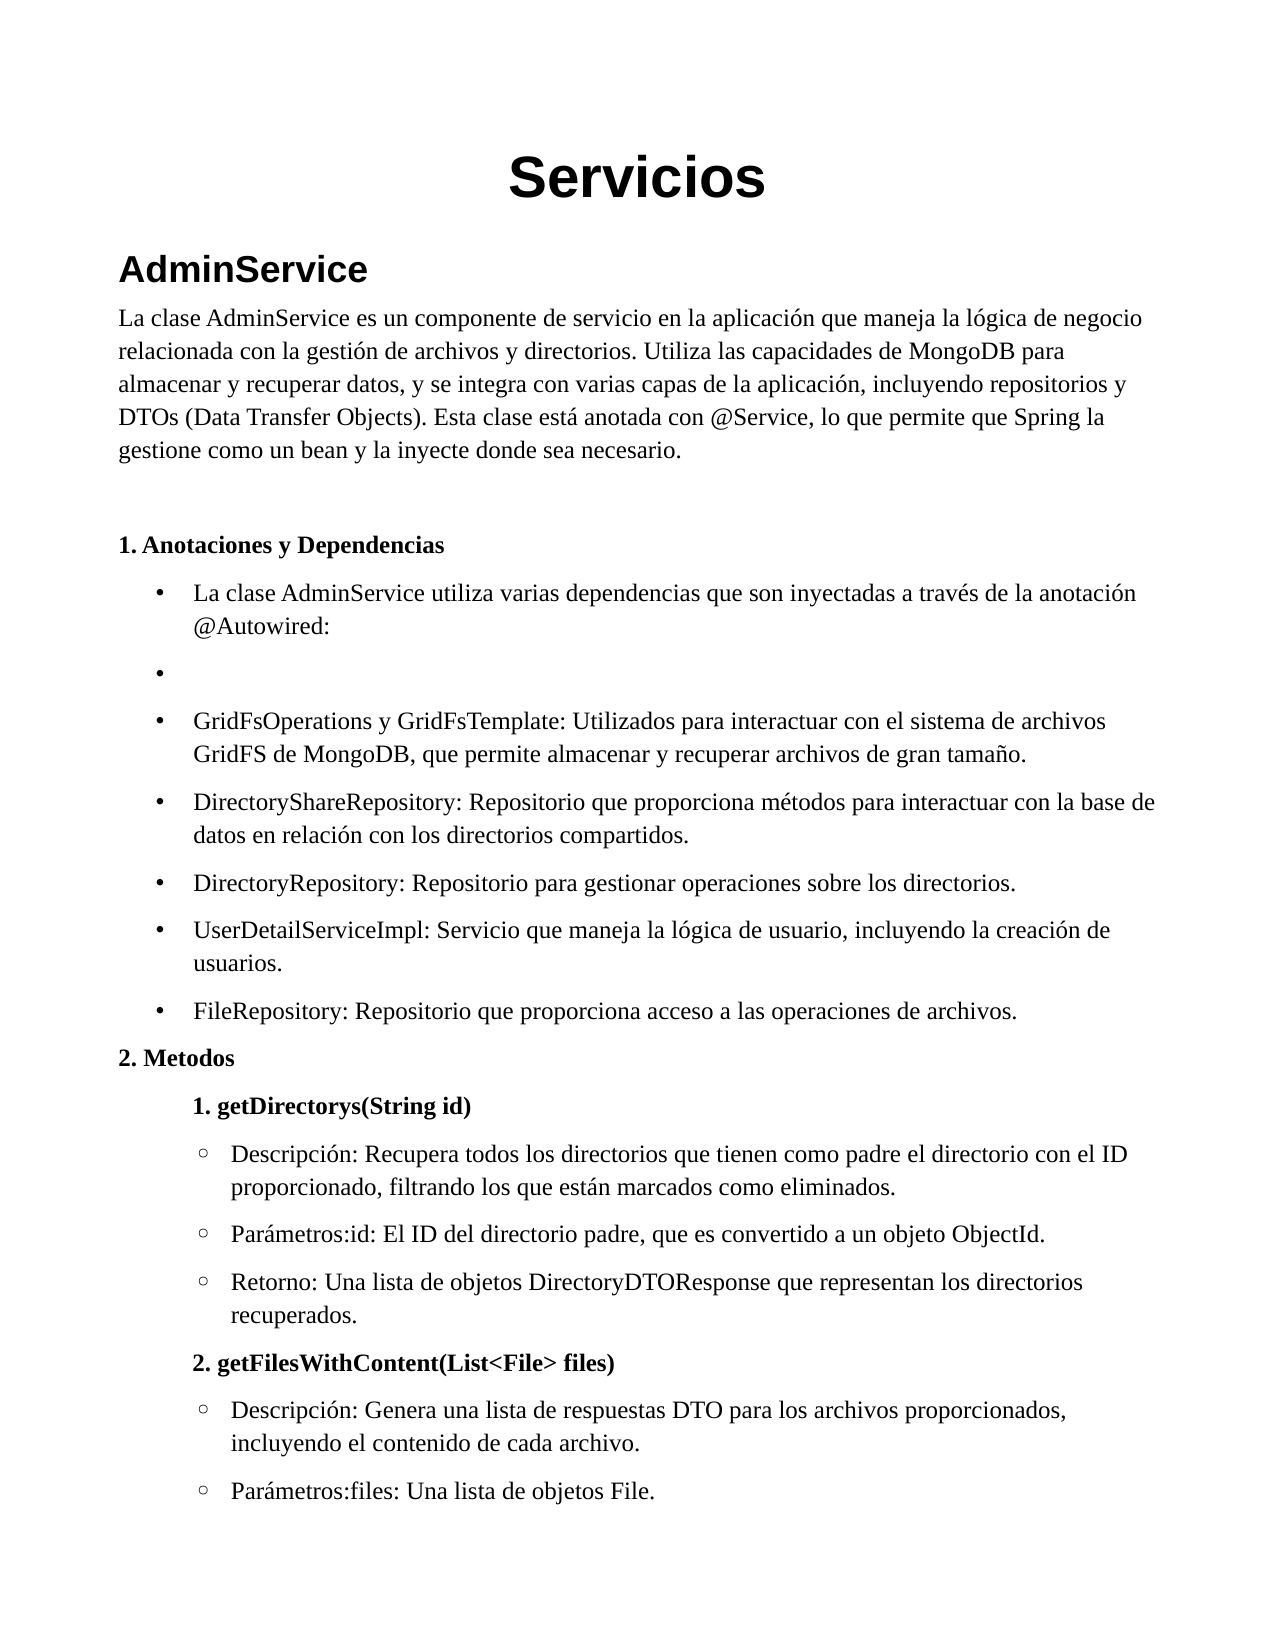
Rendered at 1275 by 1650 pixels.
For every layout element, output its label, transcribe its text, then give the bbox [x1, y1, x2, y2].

list Descripción: Recupera todos los directorios que tienen como padre el directorio con el ID proporcionado, filtrando los que están marcados como eliminados. [193, 1139, 1157, 1201]
list La clase AdminService utiliza varias dependencias que son inyectadas a través de la anotación @Autowired: [156, 578, 1157, 640]
list DirectoryRepository: Repositorio para gestionar operaciones sobre los directorios. [156, 868, 1157, 896]
list Parámetros:id: El ID del directorio padre, que es convertido a un objeto ObjectId. [193, 1219, 1157, 1248]
subtitle AdminService [118, 248, 1157, 291]
text 2. Metodos [118, 1043, 1157, 1072]
list Retorno: Una lista de objetos DirectoryDTOResponse que representan los directorios recuperados. [193, 1267, 1157, 1329]
list Descripción: Genera una lista de respuestas DTO para los archivos proporcionados, incluyendo el contenido de cada archivo. [193, 1395, 1157, 1457]
list UserDetailServiceImpl: Servicio que maneja la lógica de usuario, incluyendo la creación de usuarios. [156, 915, 1157, 977]
list GridFsOperations y GridFsTemplate: Utilizados para interactuar con el sistema de archivos GridFS de MongoDB, que permite almacenar y recuperar archivos de gran tamaño. [156, 706, 1157, 768]
list FileRepository: Repositorio que proporciona acceso a las operaciones de archivos. [156, 996, 1157, 1025]
text 1. Anotaciones y Dependencias [118, 531, 1157, 559]
title Servicios [118, 143, 1157, 210]
text La clase AdminService es un componente de servicio en la aplicación que maneja la lógica de negocio relacionada con la gestión de archivos y directorios. Utiliza las capacidades de MongoDB para almacenar y recuperar datos, y se integra con varias capas de la aplicación, incluyendo repositorios y DTOs (Data Transfer Objects). Esta clase está anotada con @Service, lo que permite que Spring la gestione como un bean y la inyecte donde sea necesario. [118, 303, 1157, 464]
text 2. getFilesWithContent(List<File> files) [118, 1348, 1157, 1376]
text 1. getDirectorys(String id) [118, 1091, 1157, 1120]
list Parámetros:files: Una lista de objetos File. [193, 1476, 1157, 1504]
list DirectoryShareRepository: Repositorio que proporciona métodos para interactuar con la base de datos en relación con los directorios compartidos. [156, 787, 1157, 849]
